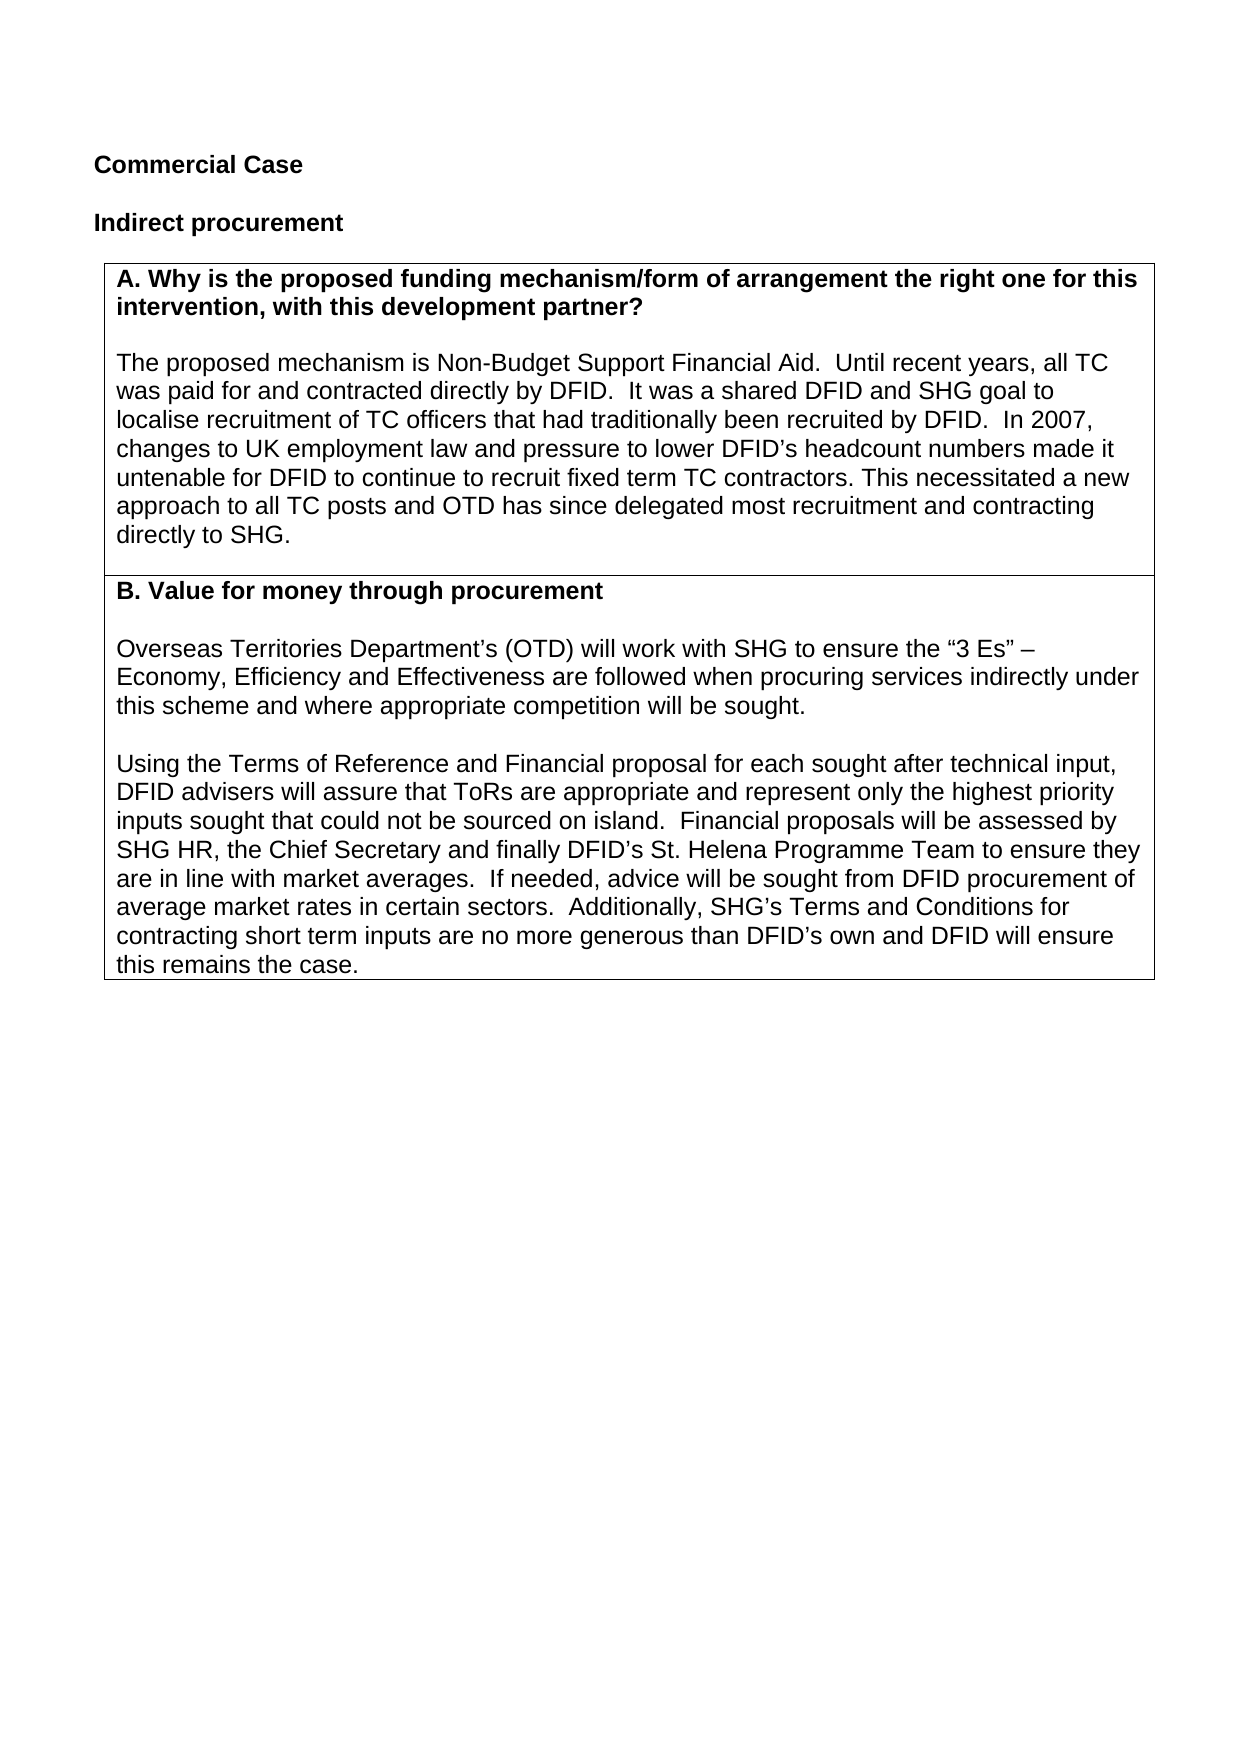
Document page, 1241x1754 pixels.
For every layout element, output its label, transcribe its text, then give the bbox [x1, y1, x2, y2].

table_header A. Why is the proposed funding mechanism/form of arrangement the right one for this intervention, with this development partner? The proposed mechanism is Non-Budget Support Financial Aid. Until recent years, all TC was paid for and contracted directly by DFID. It was a shared DFID and SHG goal to localise recruitment of TC officers that had traditionally been recruited by DFID. In 2007, changes to UK employment law and pressure to lower DFID’s headcount numbers made it untenable for DFID to continue to recruit fixed term TC contractors. This necessitated a new approach to all TC posts and OTD has since delegated most recruitment and contracting directly to SHG. [105, 264, 1154, 575]
text Indirect procurement [93, 207, 1125, 236]
table_cell B. Value for money through procurement Overseas Territories Department’s (OTD) will work with SHG to ensure the “3 Es” – Economy, Efficiency and Effectiveness are followed when procuring services indirectly under this scheme and where appropriate competition will be sought. Using the Terms of Reference and Financial proposal for each sought after technical input, DFID advisers will assure that ToRs are appropriate and represent only the highest priority inputs sought that could not be sourced on island. Financial proposals will be assessed by SHG HR, the Chief Secretary and finally DFID’s St. Helena Programme Team to ensure they are in line with market averages. If needed, advice will be sought from DFID procurement of average market rates in certain sectors. Additionally, SHG’s Terms and Conditions for contracting short term inputs are no more generous than DFID’s own and DFID will ensure this remains the case. [105, 576, 1154, 979]
text Commercial Case [93, 150, 1125, 179]
